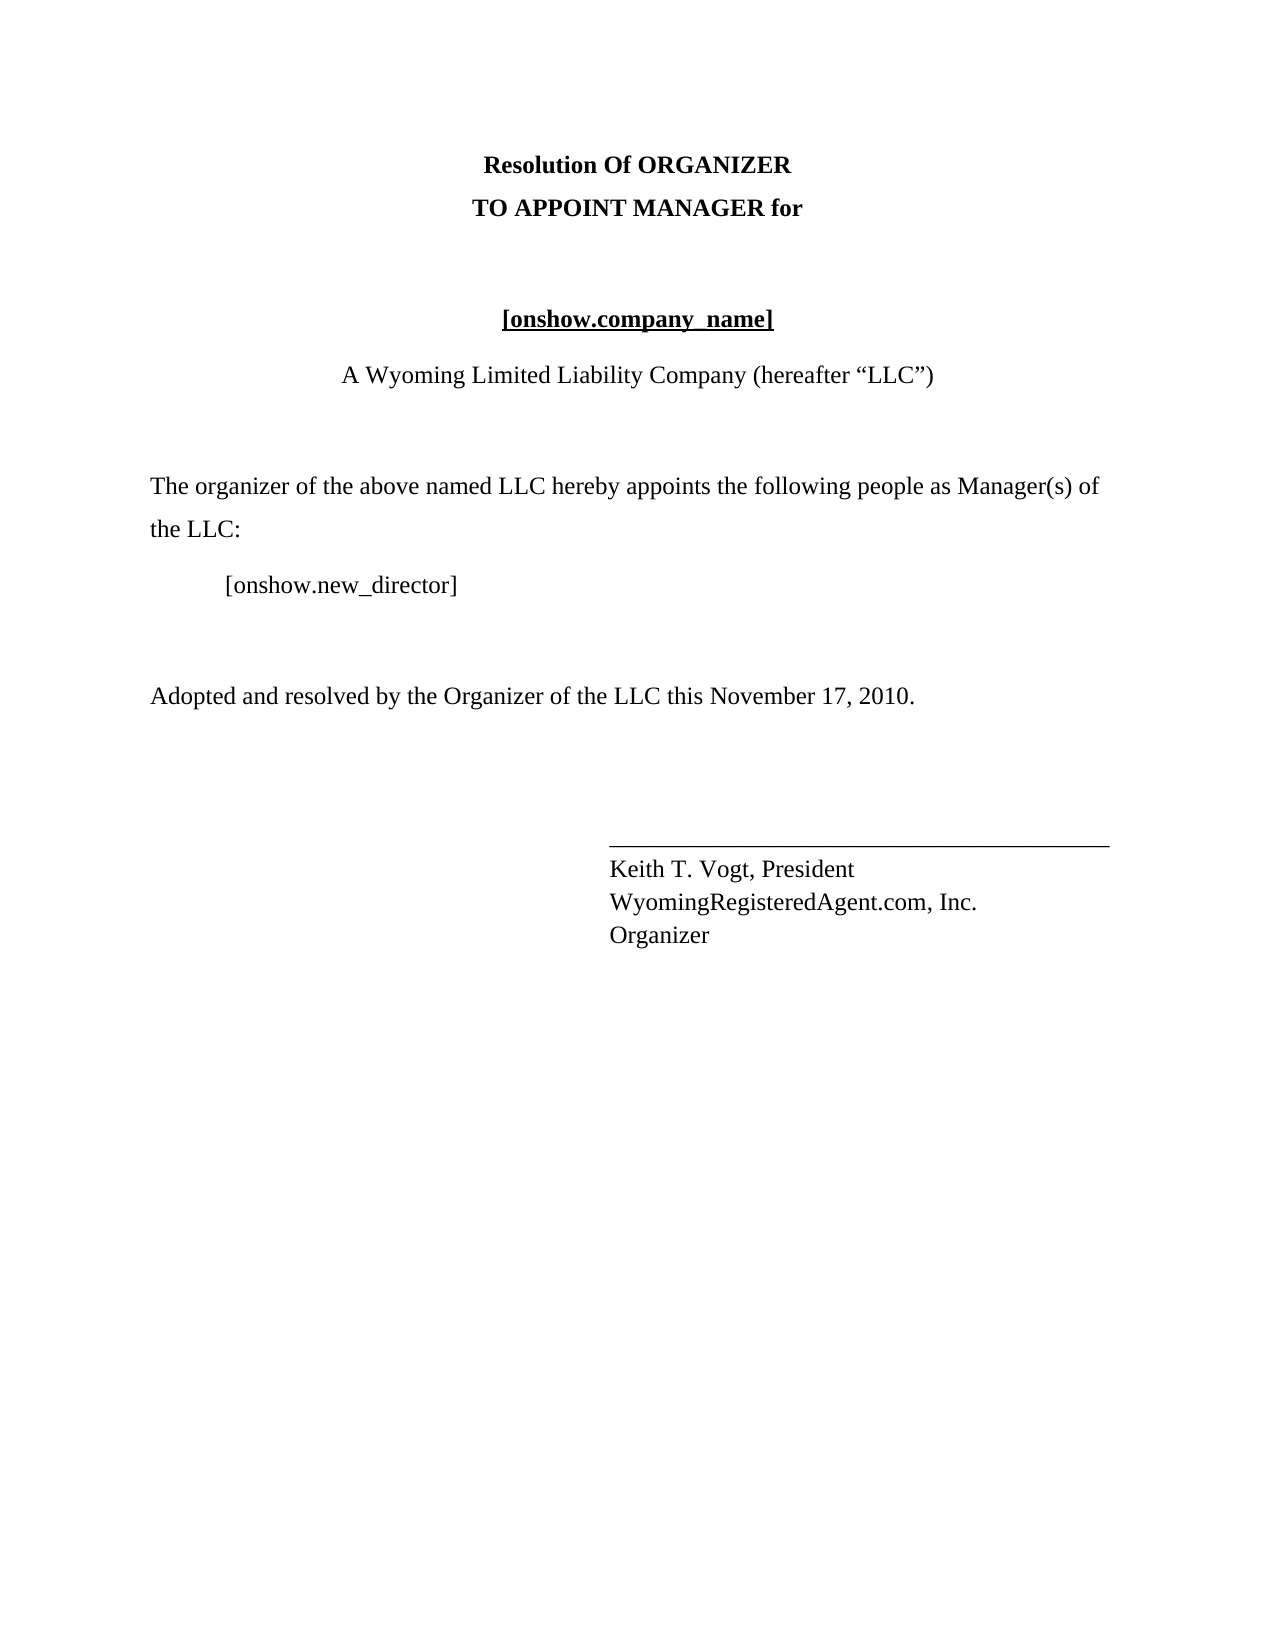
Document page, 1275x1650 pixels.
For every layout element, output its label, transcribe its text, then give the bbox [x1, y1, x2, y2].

text Resolution Of ORGANIZER TO APPOINT MANAGER for [150, 150, 1125, 222]
text WyomingRegisteredAgent.com, Inc. [609, 887, 1125, 916]
text [onshow.new_director] [225, 570, 1125, 599]
text The organizer of the above named LLC hereby appoints the following people as Manager(s) of the LLC: [150, 471, 1125, 543]
text Adopted and resolved by the Organizer of the LLC this November 17, 2010. [150, 681, 1125, 710]
text ________________________________________ Keith T. Vogt, President [609, 821, 1125, 883]
text A Wyoming Limited Liability Company (hereafter “LLC”) [150, 360, 1125, 389]
text Organizer [609, 920, 1125, 949]
text [onshow.company_name] [150, 304, 1125, 333]
